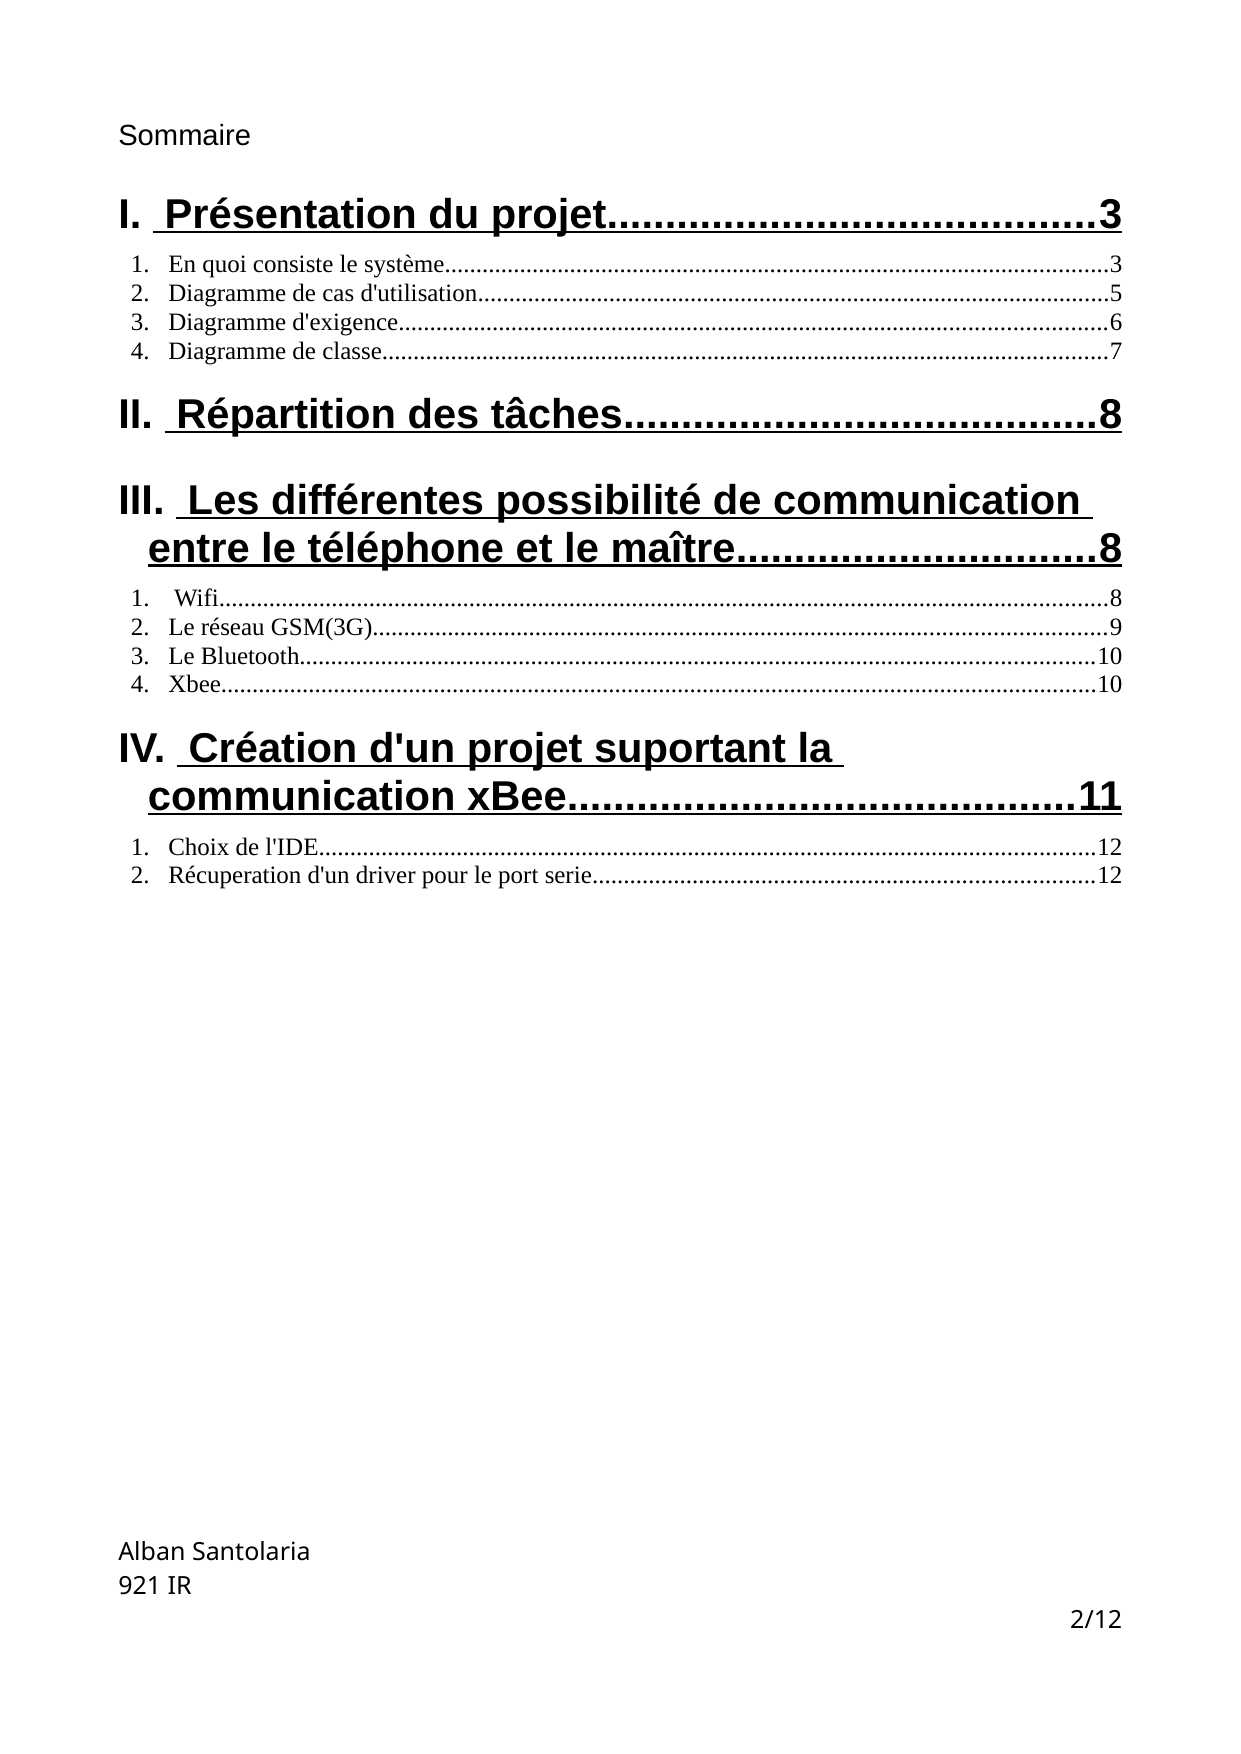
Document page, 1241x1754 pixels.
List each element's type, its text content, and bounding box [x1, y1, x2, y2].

text 2. Le réseau GSM(3G) 9 [118, 612, 1122, 641]
text 1. En quoi consiste le système 3 [118, 249, 1122, 278]
text 4. Xbee 10 [118, 669, 1122, 698]
text 4. Diagramme de classe 7 [118, 336, 1122, 364]
text 1. Choix de l'IDE 12 [118, 832, 1122, 860]
text 3. Le Bluetooth 10 [118, 641, 1122, 669]
text 1. Wifi 8 [118, 583, 1122, 612]
text 2. Récuperation d'un driver pour le port serie 12 [118, 860, 1122, 889]
text 2. Diagramme de cas d'utilisation 5 [118, 278, 1122, 307]
subtitle Sommaire [118, 118, 1122, 152]
title Création d'un projet suportant la communication xBee 11 [118, 723, 1122, 819]
text 3. Diagramme d'exigence 6 [118, 307, 1122, 336]
title Les différentes possibilité de communication entre le téléphone et le maître 8 [118, 475, 1122, 571]
title Présentation du projet 3 [118, 189, 1122, 237]
title Répartition des tâches 8 [118, 389, 1122, 437]
